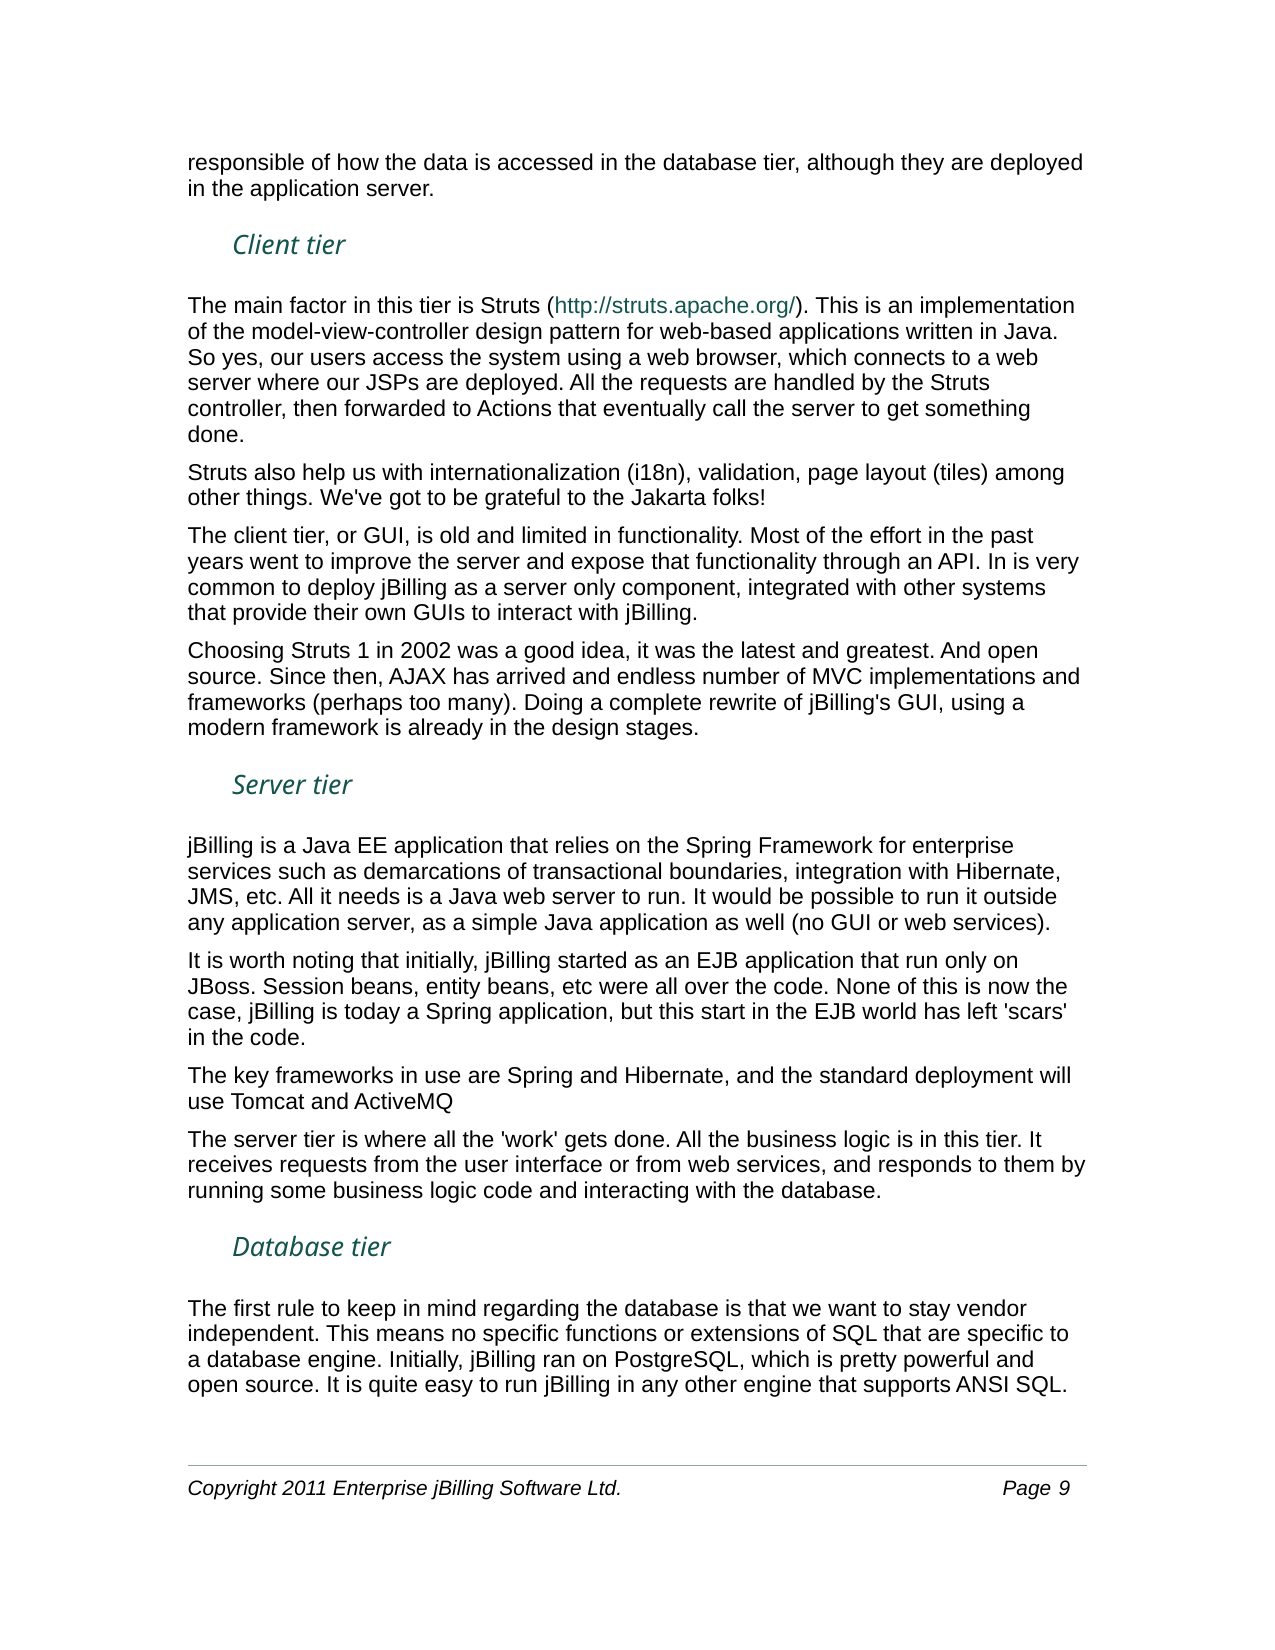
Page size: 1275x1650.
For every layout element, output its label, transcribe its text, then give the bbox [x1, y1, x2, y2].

text Choosing Struts 1 in 2002 was a good idea, it was the latest and greatest. And open source. Since then, AJAX has arrived and endless number of MVC implementations and frameworks (perhaps too many). Doing a complete rewrite of jBilling's GUI, using a modern framework is already in the design stages. [187, 638, 1087, 741]
subtitle Server tier [232, 766, 1087, 802]
text jBilling is a Java EE application that relies on the Spring Framework for enterprise services such as demarcations of transactional boundaries, integration with Hibernate, JMS, etc. All it needs is a Java web server to run. It would be possible to run it outside any application server, as a simple Java application as well (no GUI or web services). [187, 833, 1087, 935]
text Struts also help us with internationalization (i18n), validation, page layout (tiles) among other things. We've got to be grateful to the Jakarta folks! [187, 459, 1087, 511]
text The server tier is where all the 'work' gets done. All the business logic is in this tier. It receives requests from the user interface or from web services, and responds to them by running some business logic code and interacting with the database. [187, 1126, 1087, 1203]
subtitle Client tier [232, 226, 1087, 263]
text responsible of how the data is accessed in the database tier, although they are deployed in the application server. [187, 150, 1087, 201]
text The main factor in this tier is Struts (http://struts.apache.org/). This is an implementation of the model-view-controller design pattern for web-based applications written in Java. So yes, our users access the system using a web browser, which connects to a web server where our JSPs are deployed. All the requests are handled by the Struts controller, then forwarded to Actions that eventually call the server to get something done. [187, 293, 1087, 447]
text The first rule to keep in mind regarding the database is that we want to stay vendor independent. This means no specific functions or extensions of SQL that are specific to a database engine. Initially, jBilling ran on PostgreSQL, which is pretty powerful and open source. It is quite easy to run jBilling in any other engine that supports ANSI SQL. [187, 1295, 1087, 1398]
text The key frameworks in use are Spring and Hibernate, and the standard deployment will use Tomcat and ActiveMQ [187, 1063, 1087, 1114]
text It is worth noting that initially, jBilling started as an EJB application that run only on JBoss. Session beans, entity beans, etc were all over the code. None of this is now the case, jBilling is today a Spring application, but this start in the EJB world has left 'scars' in the code. [187, 948, 1087, 1050]
subtitle Database tier [232, 1228, 1087, 1265]
text The client tier, or GUI, is old and limited in functionality. Most of the effort in the past years went to improve the server and expose that functionality through an API. In is very common to deploy jBilling as a server only component, integrated with other systems that provide their own GUIs to interact with jBilling. [187, 523, 1087, 626]
